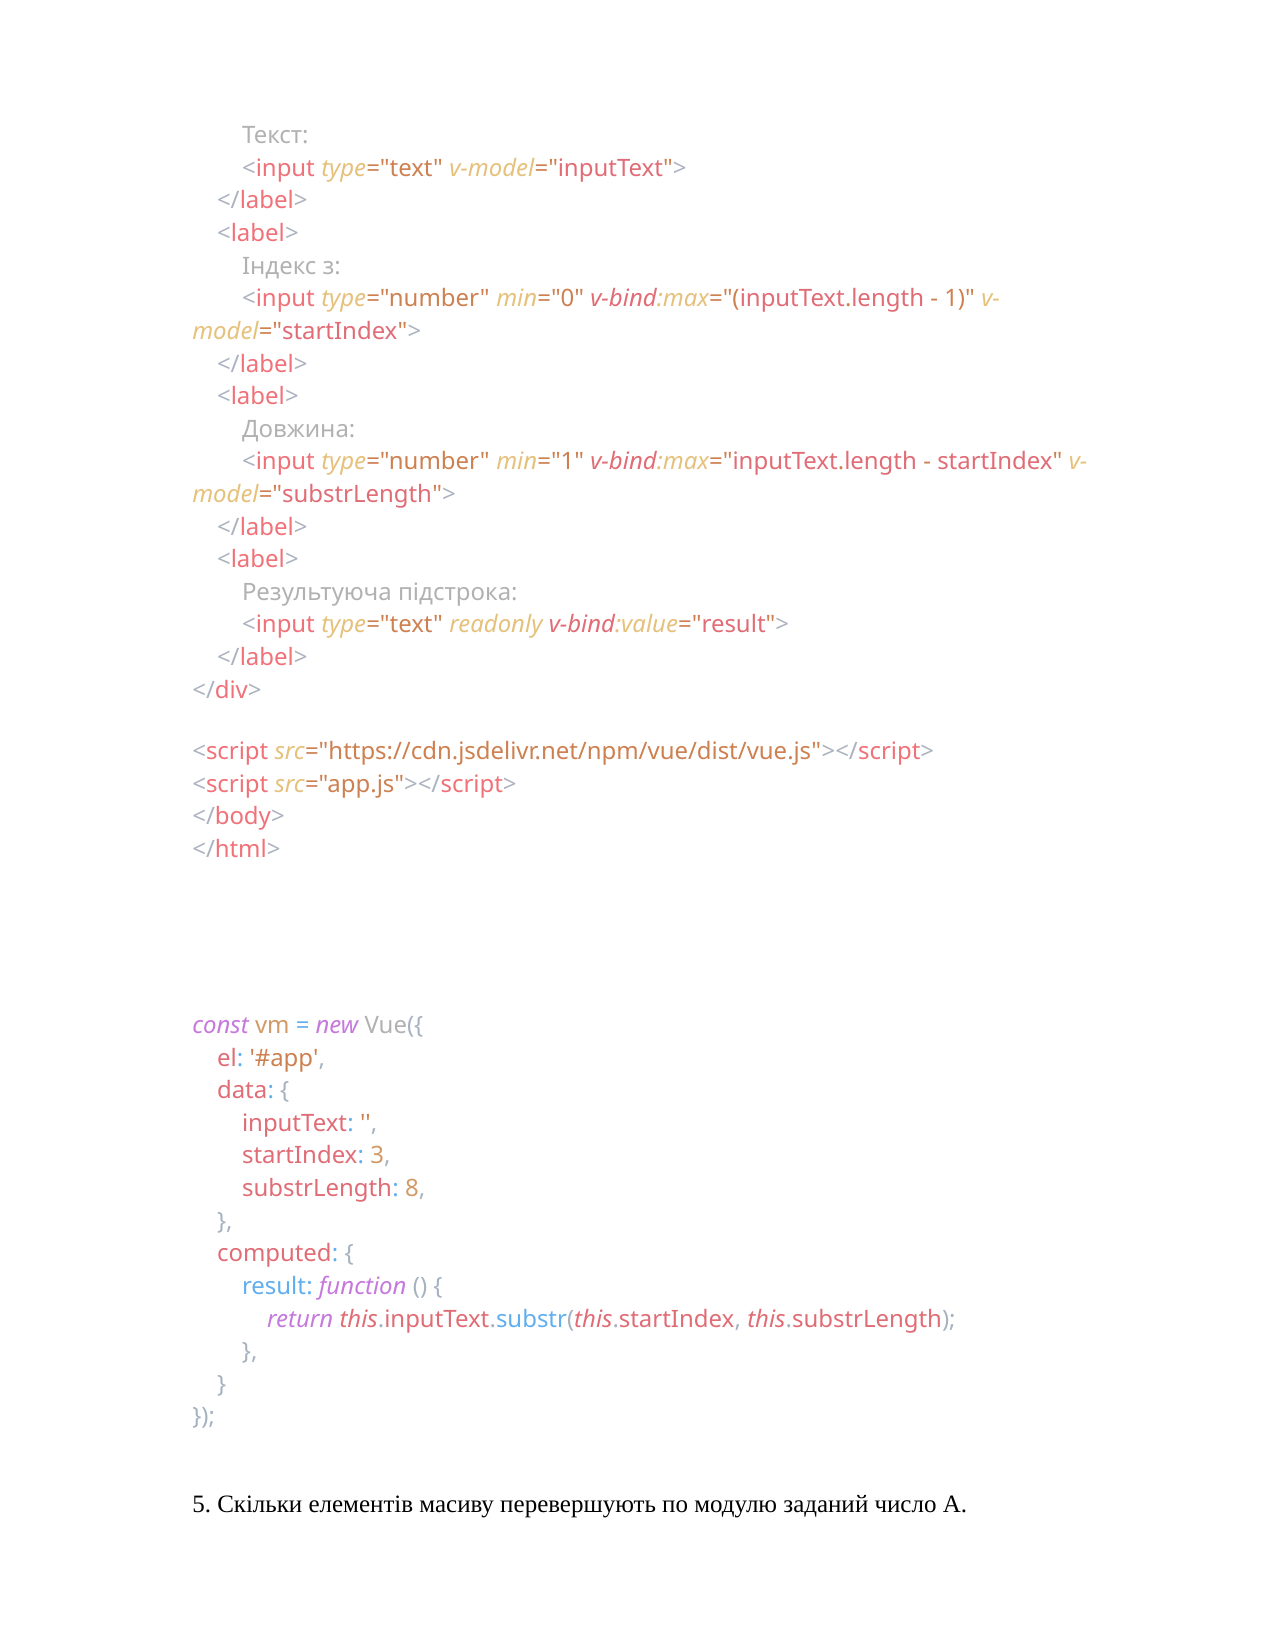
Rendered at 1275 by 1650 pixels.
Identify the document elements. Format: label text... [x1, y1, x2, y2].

text 5. Скільки елементів масиву перевершують по модулю заданий число А. [192, 1489, 1157, 1518]
text const vm = new Vue({ el: '#app', data: { inputText: '', startIndex: 3, substrLength: 8, }, computed: { result: function () { return this.inputText.substr(this.startIndex, this.substrLength); }, } }); [192, 1008, 1157, 1461]
text Текст: <input type="text" v-model="inputText"> </label> <label> Індекс з: <input type="number" min="0" v-bind:max="(inputText.length - 1)" v-model="startIndex"> </label> <label> Довжина: <input type="number" min="1" v-bind:max="inputText.length - startIndex" v-model="substrLength"> </label> <label> Результуюча підстрока: <input type="text" readonly v-bind:value="result"> </label> </div> <script src="https://cdn.jsdelivr.net/npm/vue/dist/vue.js"></script> <script src="app.js"></script> </body> </html> [192, 118, 1157, 864]
